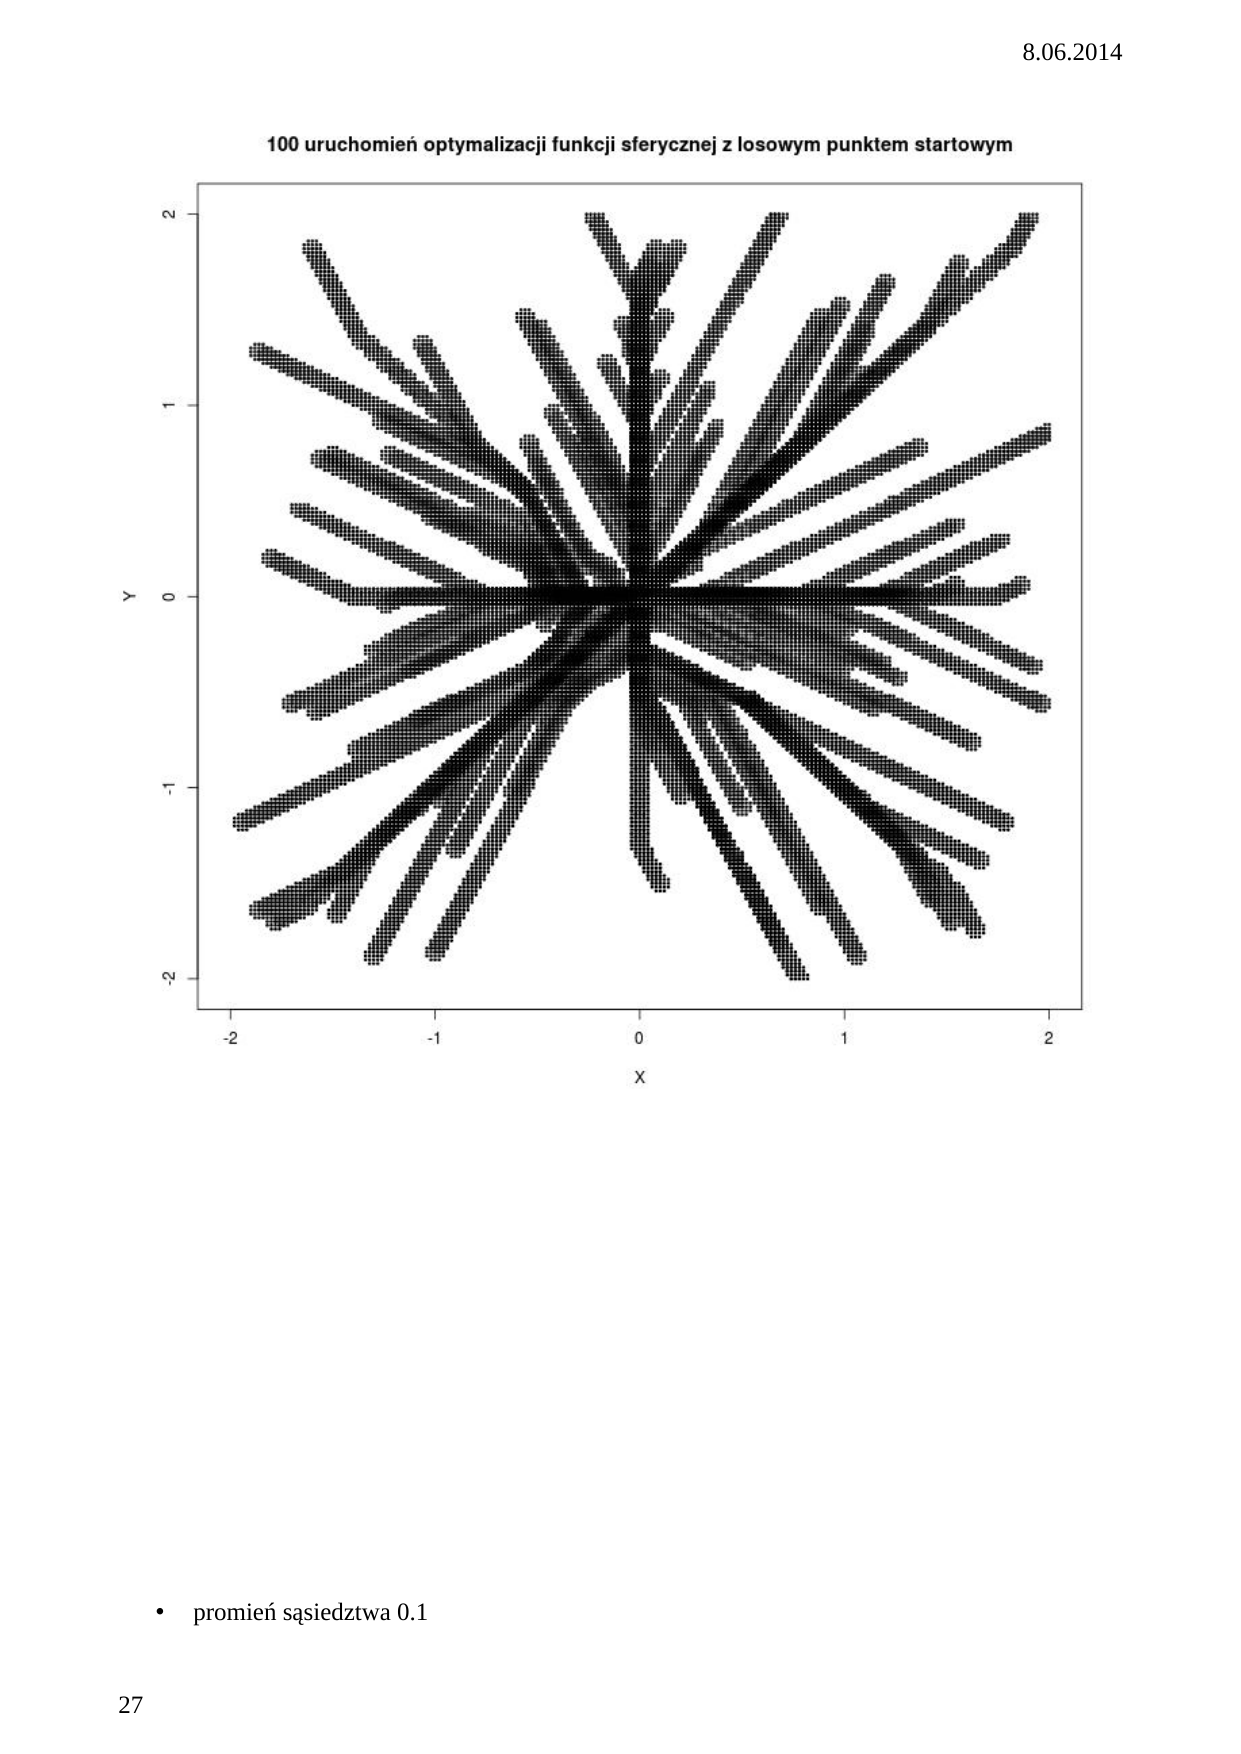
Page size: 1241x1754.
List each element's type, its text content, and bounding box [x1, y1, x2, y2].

list promień sąsiedztwa 0.1 [156, 1597, 1122, 1626]
picture [118, 104, 1123, 1109]
